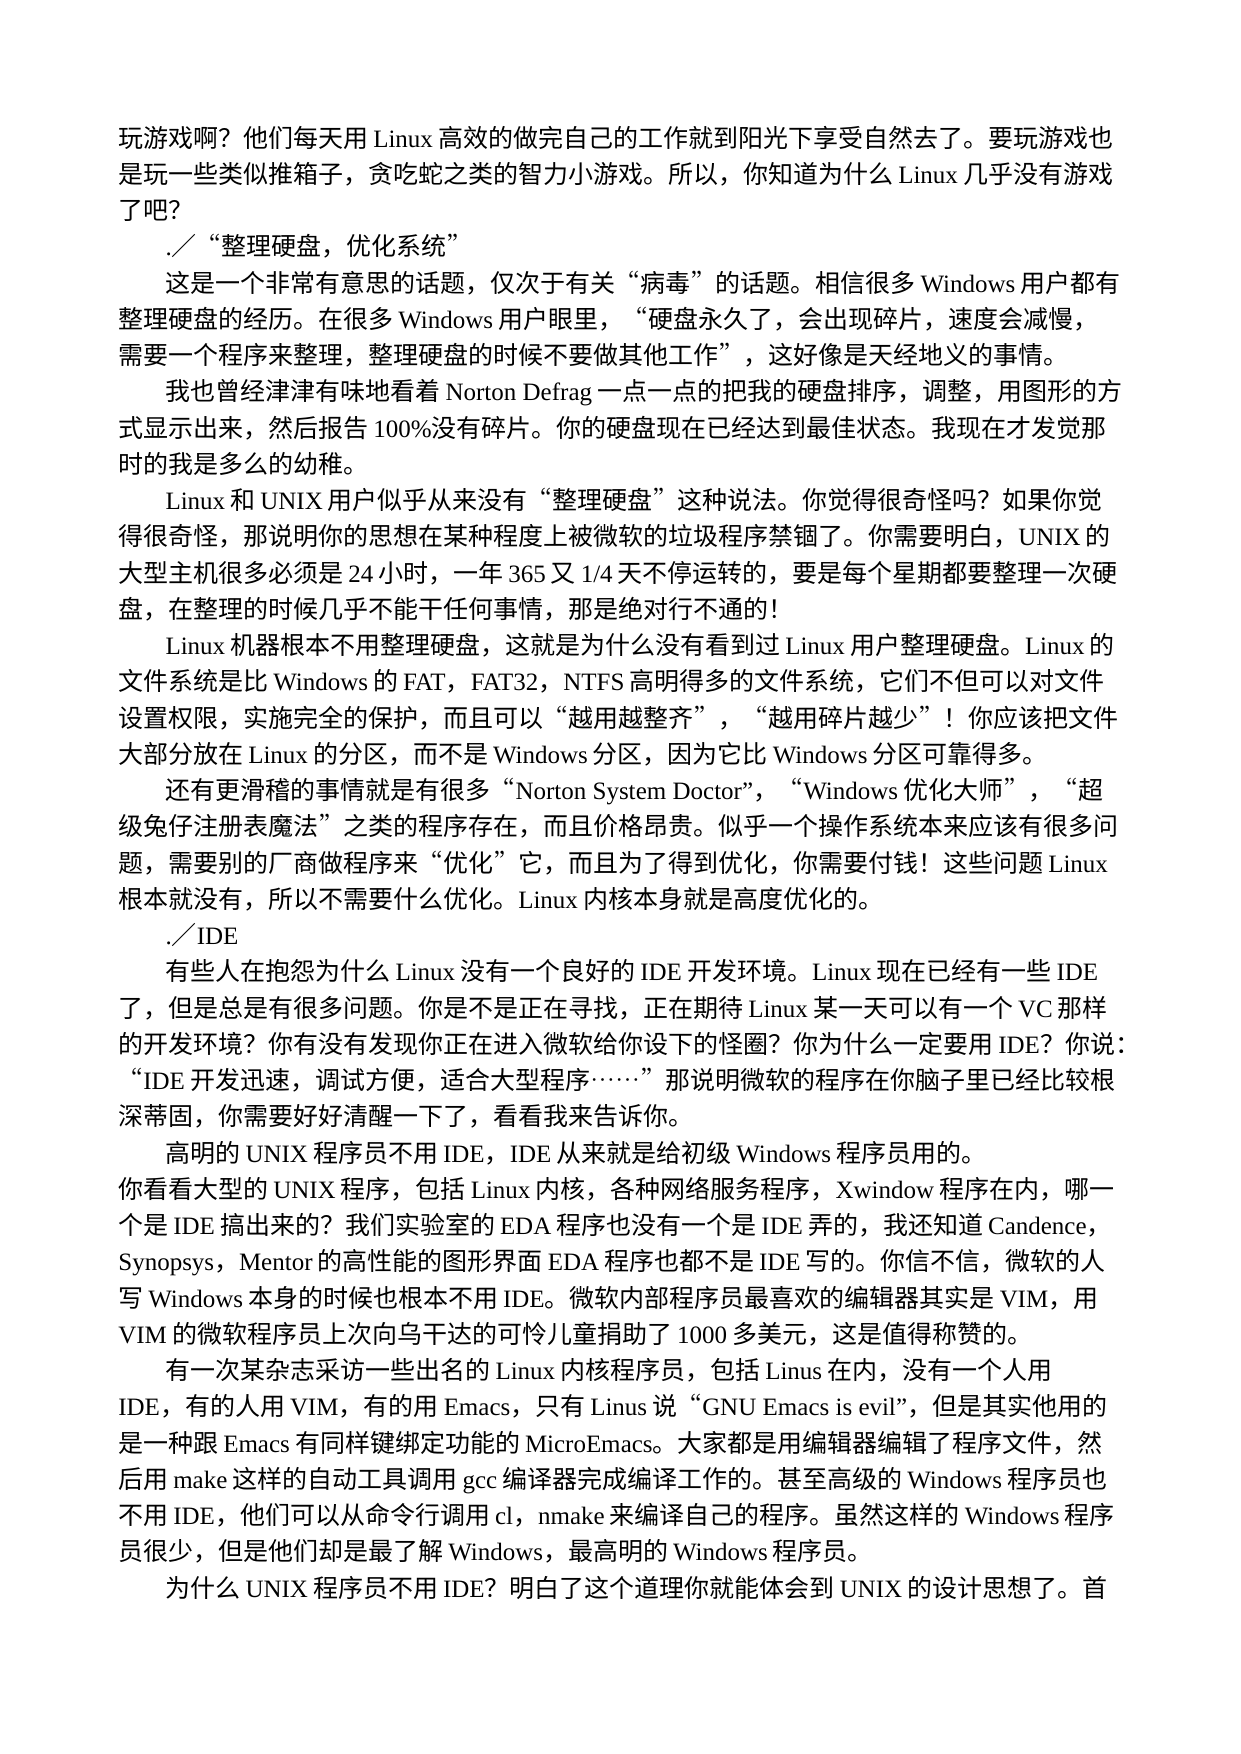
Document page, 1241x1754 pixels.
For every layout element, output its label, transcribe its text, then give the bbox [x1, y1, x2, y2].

text .／IDE [118, 916, 1122, 952]
text 这是一个非常有意思的话题，仅次于有关“病毒”的话题。相信很多Windows用户都有整理硬盘的经历。在很多Windows用户眼里，“硬盘永久了，会出现碎片，速度会减慢，需要一个程序来整理，整理硬盘的时候不要做其他工作”，这好像是天经地义的事情。 [118, 263, 1122, 372]
text 玩游戏啊？他们每天用Linux高效的做完自己的工作就到阳光下享受自然去了。要玩游戏也是玩一些类似推箱子，贪吃蛇之类的智力小游戏。所以，你知道为什么Linux几乎没有游戏了吧？ [118, 118, 1122, 227]
text .／“整理硬盘，优化系统” [118, 227, 1122, 263]
text 还有更滑稽的事情就是有很多“Norton System Doctor”，“Windows优化大师”，“超级兔仔注册表魔法”之类的程序存在，而且价格昂贵。似乎一个操作系统本来应该有很多问题，需要别的厂商做程序来“优化”它，而且为了得到优化，你需要付钱！这些问题Linux根本就没有，所以不需要什么优化。Linux内核本身就是高度优化的。 [118, 771, 1122, 916]
text 我也曾经津津有味地看着Norton Defrag一点一点的把我的硬盘排序，调整，用图形的方式显示出来，然后报告100%没有碎片。你的硬盘现在已经达到最佳状态。我现在才发觉那时的我是多么的幼稚。 [118, 372, 1122, 481]
text Linux机器根本不用整理硬盘，这就是为什么没有看到过Linux用户整理硬盘。Linux的文件系统是比Windows的FAT，FAT32，NTFS高明得多的文件系统，它们不但可以对文件设置权限，实施完全的保护，而且可以“越用越整齐”，“越用碎片越少”！你应该把文件大部分放在Linux的分区，而不是Windows分区，因为它比Windows分区可靠得多。 [118, 626, 1122, 771]
text Linux和UNIX用户似乎从来没有“整理硬盘”这种说法。你觉得很奇怪吗？如果你觉得很奇怪，那说明你的思想在某种程度上被微软的垃圾程序禁锢了。你需要明白，UNIX的大型主机很多必须是24小时，一年365又1/4天不停运转的，要是每个星期都要整理一次硬盘，在整理的时候几乎不能干任何事情，那是绝对行不通的！ [118, 481, 1122, 626]
text Synopsys，Mentor的高性能的图形界面EDA程序也都不是IDE写的。你信不信，微软的人写Windows本身的时候也根本不用IDE。微软内部程序员最喜欢的编辑器其实是VIM，用VIM的微软程序员上次向乌干达的可怜儿童捐助了1000多美元，这是值得称赞的。 [118, 1242, 1122, 1351]
text 为什么UNIX程序员不用IDE？明白了这个道理你就能体会到UNIX的设计思想了。首 [118, 1568, 1122, 1604]
text 有些人在抱怨为什么Linux没有一个良好的IDE开发环境。Linux现在已经有一些IDE了，但是总是有很多问题。你是不是正在寻找，正在期待Linux某一天可以有一个VC那样的开发环境？你有没有发现你正在进入微软给你设下的怪圈？你为什么一定要用IDE？你说：“IDE开发迅速，调试方便，适合大型程序……”那说明微软的程序在你脑子里已经比较根深蒂固，你需要好好清醒一下了，看看我来告诉你。 [118, 952, 1122, 1133]
text 你看看大型的UNIX程序，包括Linux内核，各种网络服务程序，Xwindow程序在内，哪一个是IDE搞出来的？我们实验室的EDA程序也没有一个是IDE弄的，我还知道Candence， [118, 1169, 1122, 1242]
text 有一次某杂志采访一些出名的Linux内核程序员，包括Linus在内，没有一个人用IDE，有的人用VIM，有的用Emacs，只有Linus说“GNU Emacs is evil”，但是其实他用的是一种跟Emacs有同样键绑定功能的MicroEmacs。大家都是用编辑器编辑了程序文件，然后用make这样的自动工具调用gcc编译器完成编译工作的。甚至高级的Windows程序员也不用IDE，他们可以从命令行调用cl，nmake来编译自己的程序。虽然这样的Windows程序员很少，但是他们却是最了解Windows，最高明的Windows程序员。 [118, 1351, 1122, 1568]
text 高明的UNIX程序员不用IDE，IDE从来就是给初级Windows程序员用的。 [118, 1133, 1122, 1169]
